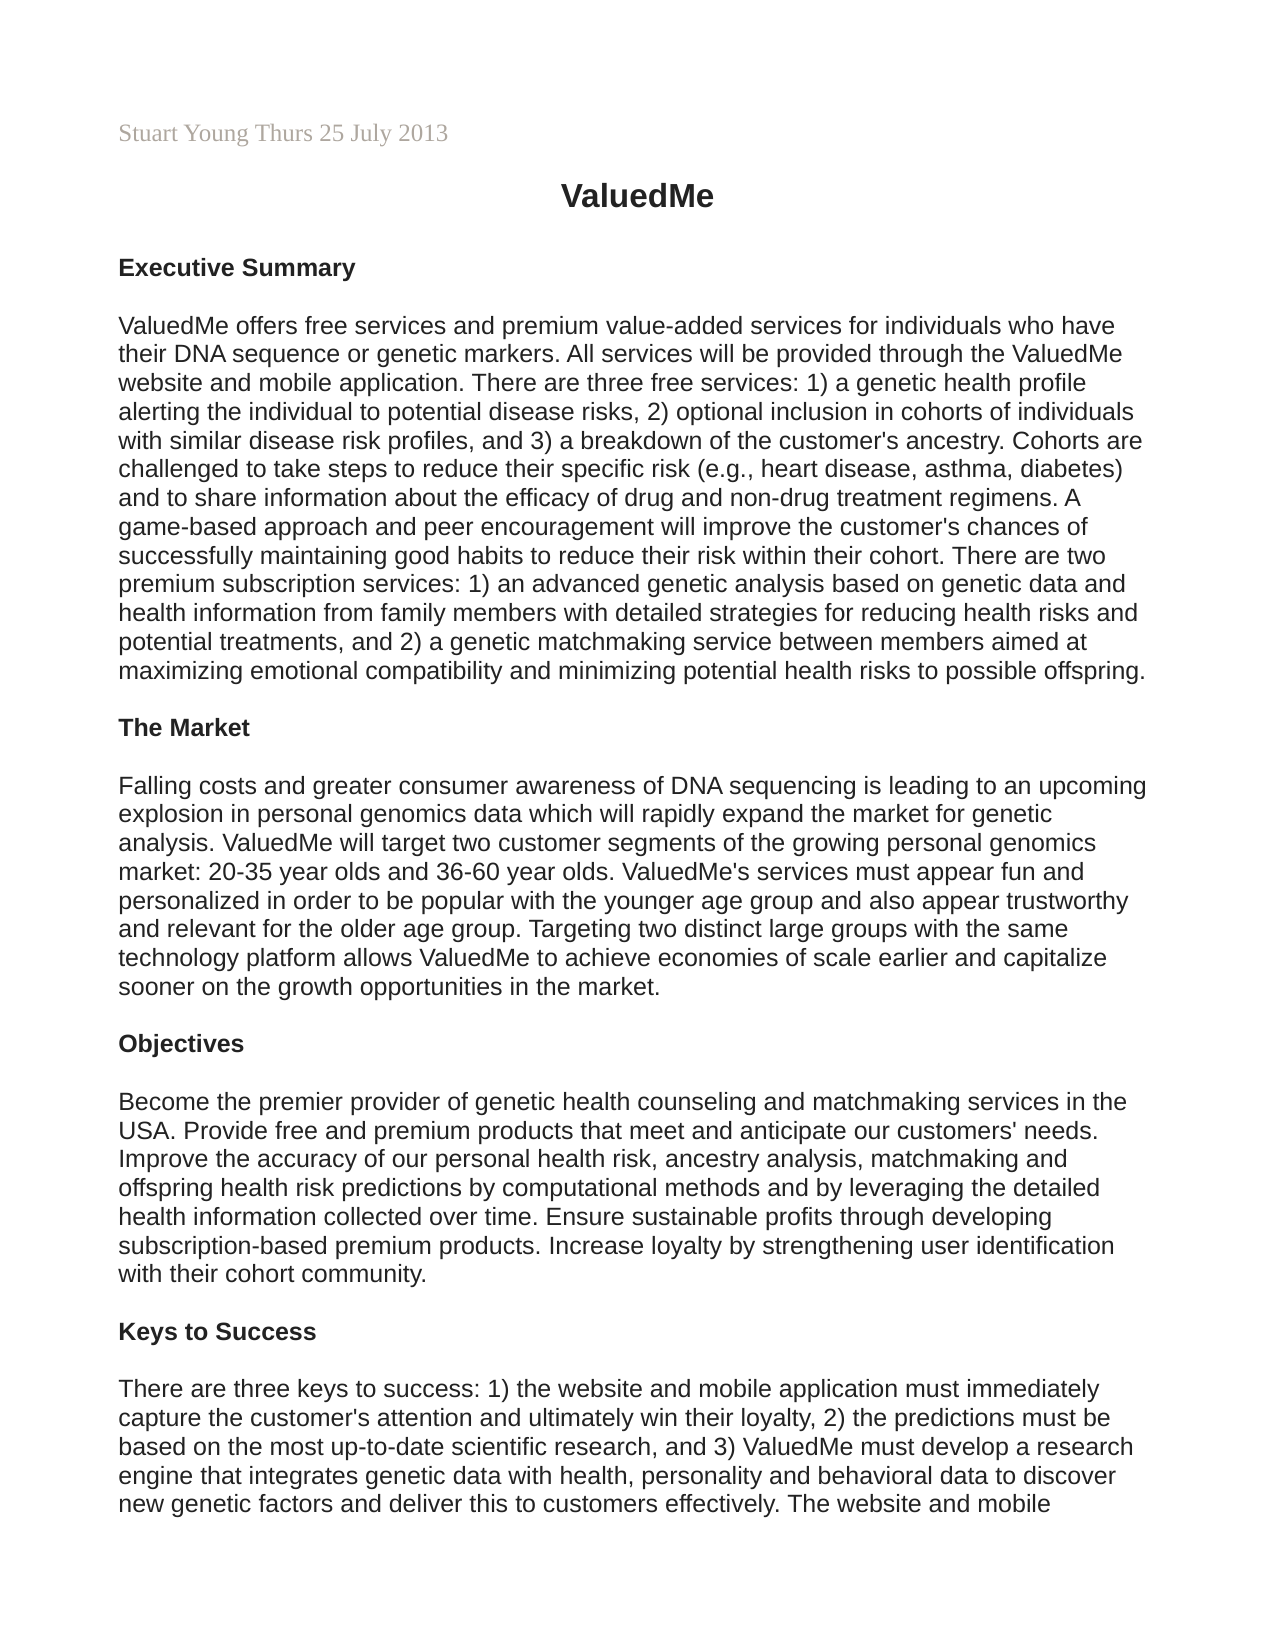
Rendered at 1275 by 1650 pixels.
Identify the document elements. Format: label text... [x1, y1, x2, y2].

text Become the premier provider of genetic health counseling and matchmaking services in the USA. Provide free and premium products that meet and anticipate our customers' needs. Improve the accuracy of our personal health risk, ancestry analysis, matchmaking and offspring health risk predictions by computational methods and by leveraging the detailed health information collected over time. Ensure sustainable profits through developing subscription-based premium products. Increase loyalty by strengthening user identification with their cohort community. [118, 1087, 1157, 1288]
text Objectives [118, 1029, 1157, 1058]
text Executive Summary [118, 253, 1157, 282]
text The Market [118, 713, 1157, 742]
text There are three keys to success: 1) the website and mobile application must immediately capture the customer's attention and ultimately win their loyalty, 2) the predictions must be based on the most up-to-date scientific research, and 3) ValuedMe must develop a research engine that integrates genetic data with health, personality and behavioral data to discover new genetic factors and deliver this to customers effectively. The website and mobile [118, 1374, 1157, 1518]
text ValuedMe offers free services and premium value-added services for individuals who have their DNA sequence or genetic markers. All services will be provided through the ValuedMe website and mobile application. There are three free services: 1) a genetic health profile alerting the individual to potential disease risks, 2) optional inclusion in cohorts of individuals with similar disease risk profiles, and 3) a breakdown of the customer's ancestry. Cohorts are challenged to take steps to reduce their specific risk (e.g., heart disease, asthma, diabetes) and to share information about the efficacy of drug and non-drug treatment regimens. A game-based approach and peer encouragement will improve the customer's chances of successfully maintaining good habits to reduce their risk within their cohort. There are two premium subscription services: 1) an advanced genetic analysis based on genetic data and health information from family members with detailed strategies for reducing health risks and potential treatments, and 2) a genetic matchmaking service between members aimed at maximizing emotional compatibility and minimizing potential health risks to possible offspring. [118, 311, 1157, 684]
text ValuedMe [118, 176, 1157, 215]
text Falling costs and greater consumer awareness of DNA sequencing is leading to an upcoming explosion in personal genomics data which will rapidly expand the market for genetic analysis. ValuedMe will target two customer segments of the growing personal genomics market: 20-35 year olds and 36-60 year olds. ValuedMe's services must appear fun and personalized in order to be popular with the younger age group and also appear trustworthy and relevant for the older age group. Targeting two distinct large groups with the same technology platform allows ValuedMe to achieve economies of scale earlier and capitalize sooner on the growth opportunities in the market. [118, 771, 1157, 1001]
text Keys to Success [118, 1317, 1157, 1346]
